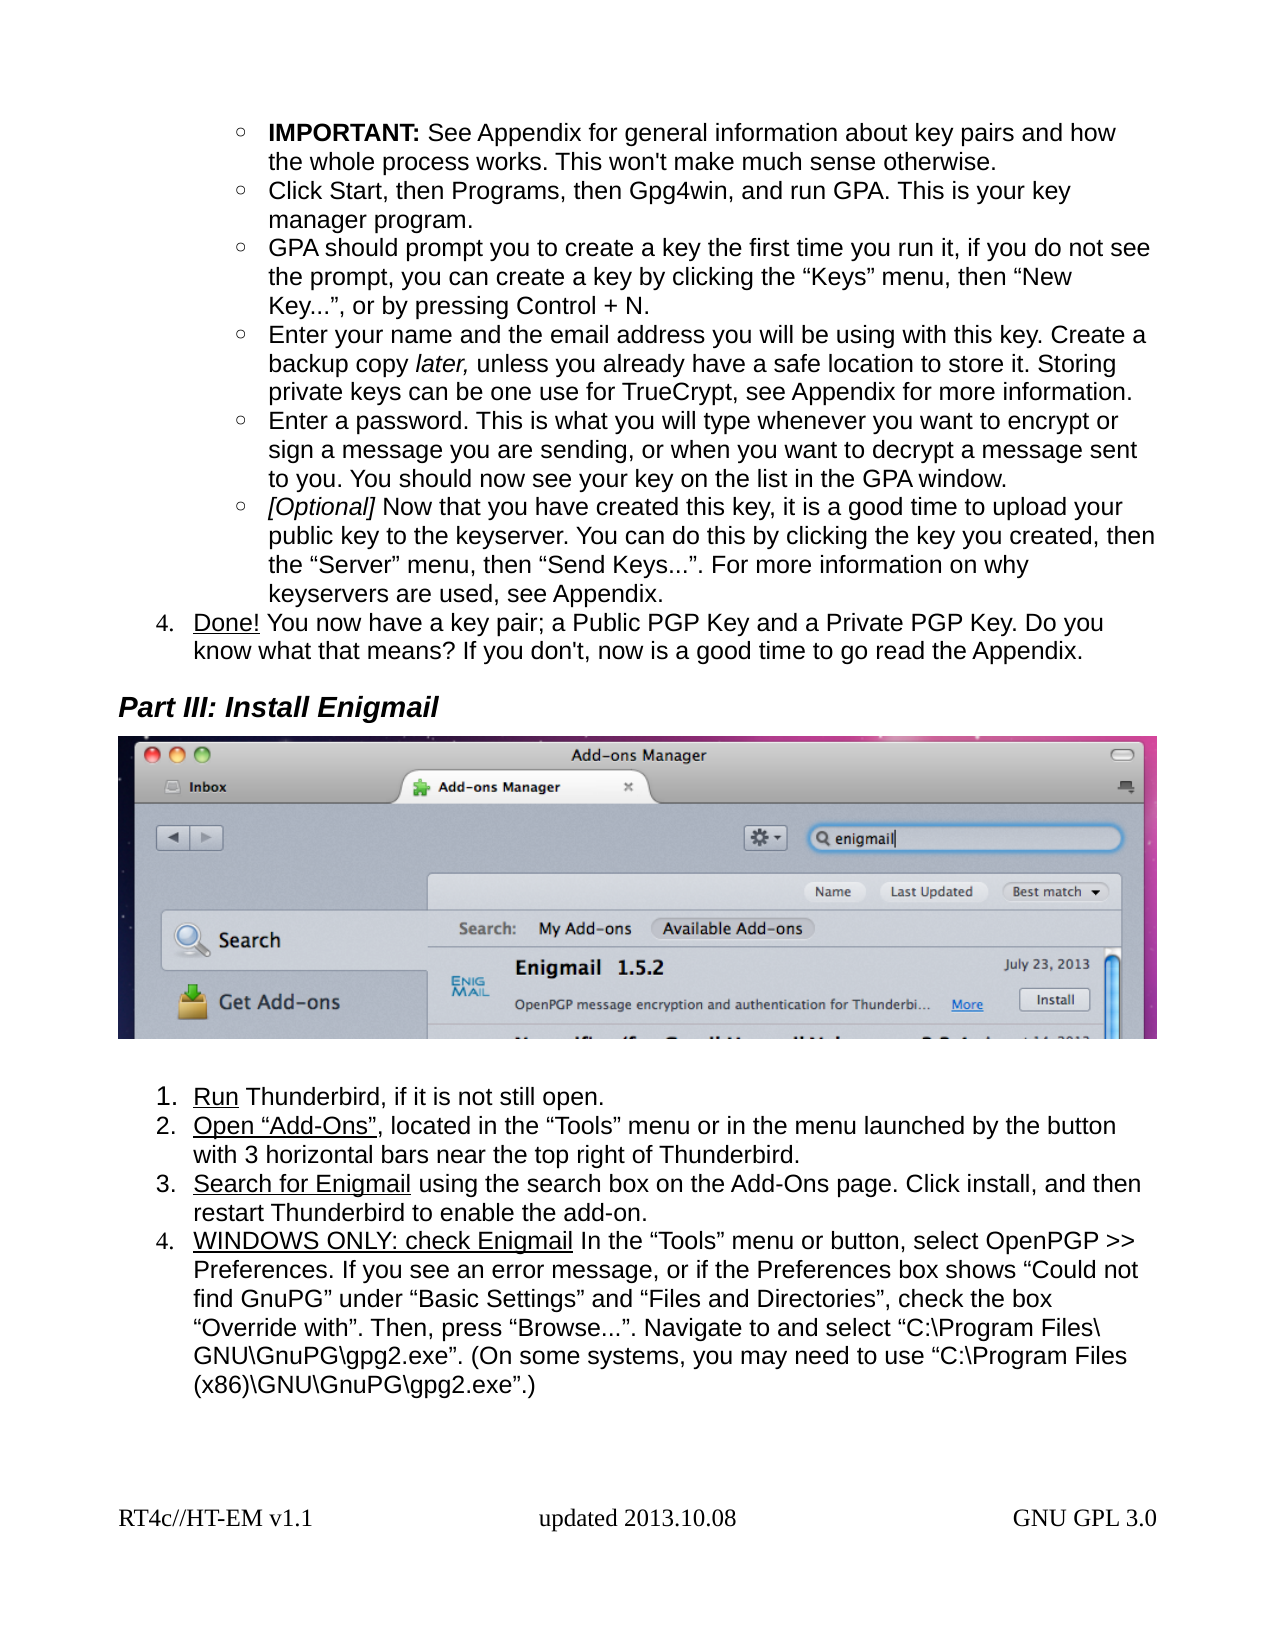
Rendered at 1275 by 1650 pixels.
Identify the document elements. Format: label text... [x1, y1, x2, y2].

list GPA should prompt you to create a key the first time you run it, if you do not see the prompt, you can create a key by clicking the “Keys” menu, then “New Key...”, or by pressing Control + N. [231, 233, 1157, 320]
list Run Thunderbird, if it is not still open. [156, 1080, 1157, 1111]
list Open “Add-Ons”, located in the “Tools” menu or in the menu launched by the button with 3 horizontal bars near the top right of Thunderbird. [156, 1111, 1157, 1169]
list Search for Enigmail using the search box on the Add-Ons page. Click install, and then restart Thunderbird to enable the add-on. [156, 1169, 1157, 1226]
list Click Start, then Programs, then Gpg4win, and run GPA. This is your key manager program. [231, 176, 1157, 233]
subtitle Part III: Install Enigmail [118, 690, 1157, 724]
list [Optional] Now that you have created this key, it is a good time to upload your public key to the keyserver. You can do this by clicking the key you created, then the “Server” menu, then “Send Keys...”. For more information on why keyservers are used, see Appendix. [231, 492, 1157, 607]
picture [118, 736, 1157, 1039]
list Enter a password. This is what you will type whenever you want to encrypt or sign a message you are sending, or when you want to decrypt a message sent to you. You should now see your key on the list in the GPA window. [231, 406, 1157, 492]
list Done! You now have a key pair; a Public PGP Key and a Private PGP Key. Do you know what that means? If you don't, now is a good time to go read the Appendix. [156, 607, 1157, 665]
list Enter your name and the email address you will be using with this key. Create a backup copy later, unless you already have a safe location to store it. Storing private keys can be one use for TrueCrypt, see Appendix for more information. [231, 320, 1157, 406]
list IMPORTANT: See Appendix for general information about key pairs and how the whole process works. This won't make much sense otherwise. [231, 118, 1157, 176]
list WINDOWS ONLY: check Enigmail In the “Tools” menu or button, select OpenPGP >> Preferences. If you see an error message, or if the Preferences box shows “Could not find GnuPG” under “Basic Settings” and “Files and Directories”, check the box “Override with”. Then, press “Browse...”. Navigate to and select “C:\Program Files\GNU\GnuPG\gpg2.exe”. (On some systems, you may need to use “C:\Program Files (x86)\GNU\GnuPG\gpg2.exe”.) [156, 1226, 1157, 1399]
